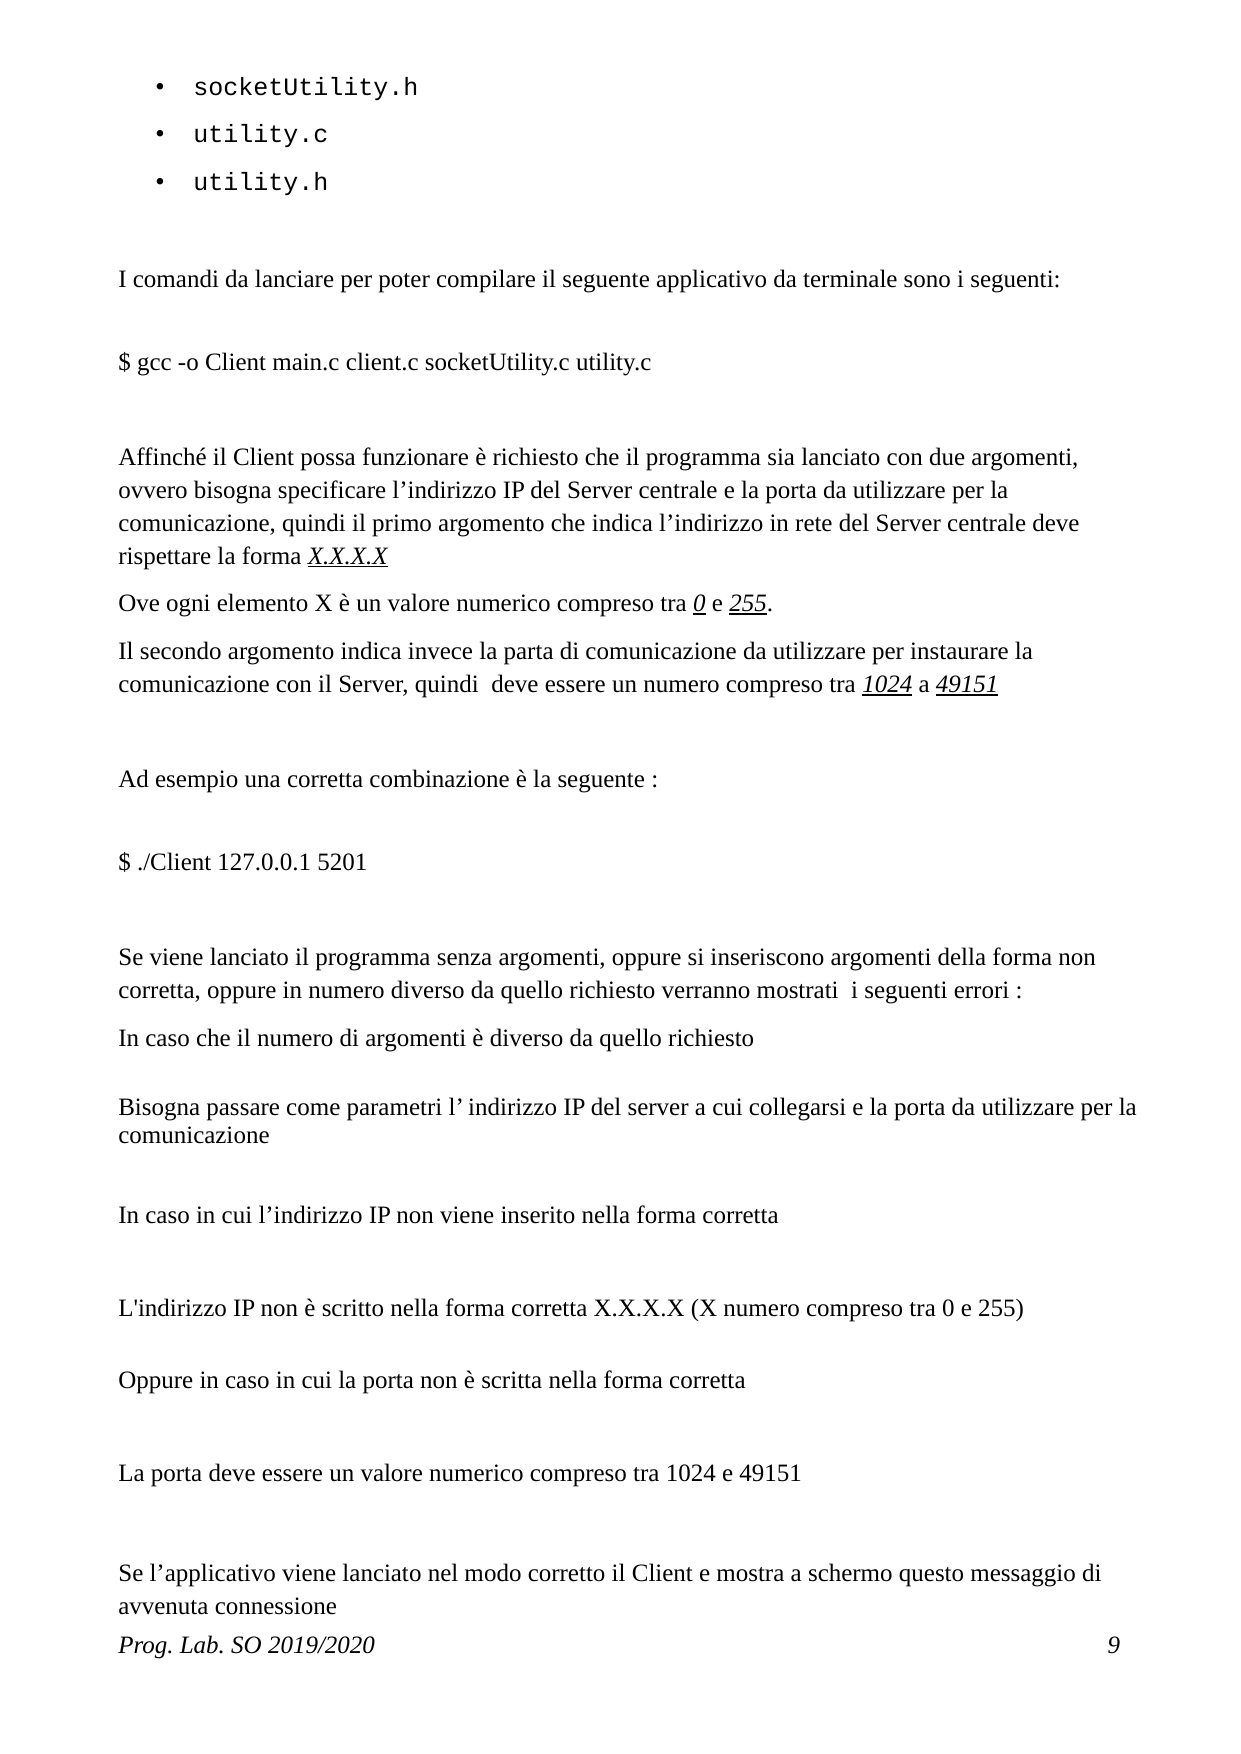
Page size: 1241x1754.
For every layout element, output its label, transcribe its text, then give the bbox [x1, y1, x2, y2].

text Se l’applicativo viene lanciato nel modo corretto il Client e mostra a schermo questo messaggio di avvenuta connessione [118, 1558, 1122, 1620]
text Oppure in caso in cui la porta non è scritta nella forma corretta [118, 1365, 1122, 1393]
text La porta deve essere un valore numerico compreso tra 1024 e 49151 [118, 1458, 1193, 1486]
text Ove ogni elemento X è un valore numerico compreso tra 0 e 255. [118, 588, 1122, 617]
text Se viene lanciato il programma senza argomenti, oppure si inseriscono argomenti della forma non corretta, oppure in numero diverso da quello richiesto verranno mostrati i seguenti errori : [118, 942, 1122, 1004]
text Il secondo argomento indica invece la parta di comunicazione da utilizzare per instaurare la comunicazione con il Server, quindi deve essere un numero compreso tra 1024 a 49151 [118, 636, 1122, 698]
text Bisogna passare come parametri l’ indirizzo IP del server a cui collegarsi e la porta da utilizzare per la comunicazione [118, 1092, 1193, 1149]
text In caso che il numero di argomenti è diverso da quello richiesto [118, 1023, 1122, 1052]
text In caso in cui l’indirizzo IP non viene inserito nella forma corretta [118, 1200, 1122, 1229]
list utility.h [156, 169, 1122, 197]
list utility.c [156, 122, 1122, 150]
text I comandi da lanciare per poter compilare il seguente applicativo da terminale sono i seguenti: [118, 264, 1122, 293]
text $ gcc -o Client main.c client.c socketUtility.c utility.c [118, 347, 1193, 376]
text $ ./Client 127.0.0.1 5201 [118, 847, 1193, 876]
text L'indirizzo IP non è scritto nella forma corretta X.X.X.X (X numero compreso tra 0 e 255) [118, 1293, 1193, 1322]
list socketUtility.h [156, 75, 1122, 103]
text Ad esempio una corretta combinazione è la seguente : [118, 764, 1122, 793]
text Affinché il Client possa funzionare è richiesto che il programma sia lanciato con due argomenti, ovvero bisogna specificare l’indirizzo IP del Server centrale e la porta da utilizzare per la comunicazione, quindi il primo argomento che indica l’indirizzo in rete del Server centrale deve rispettare la forma X.X.X.X [118, 442, 1122, 570]
